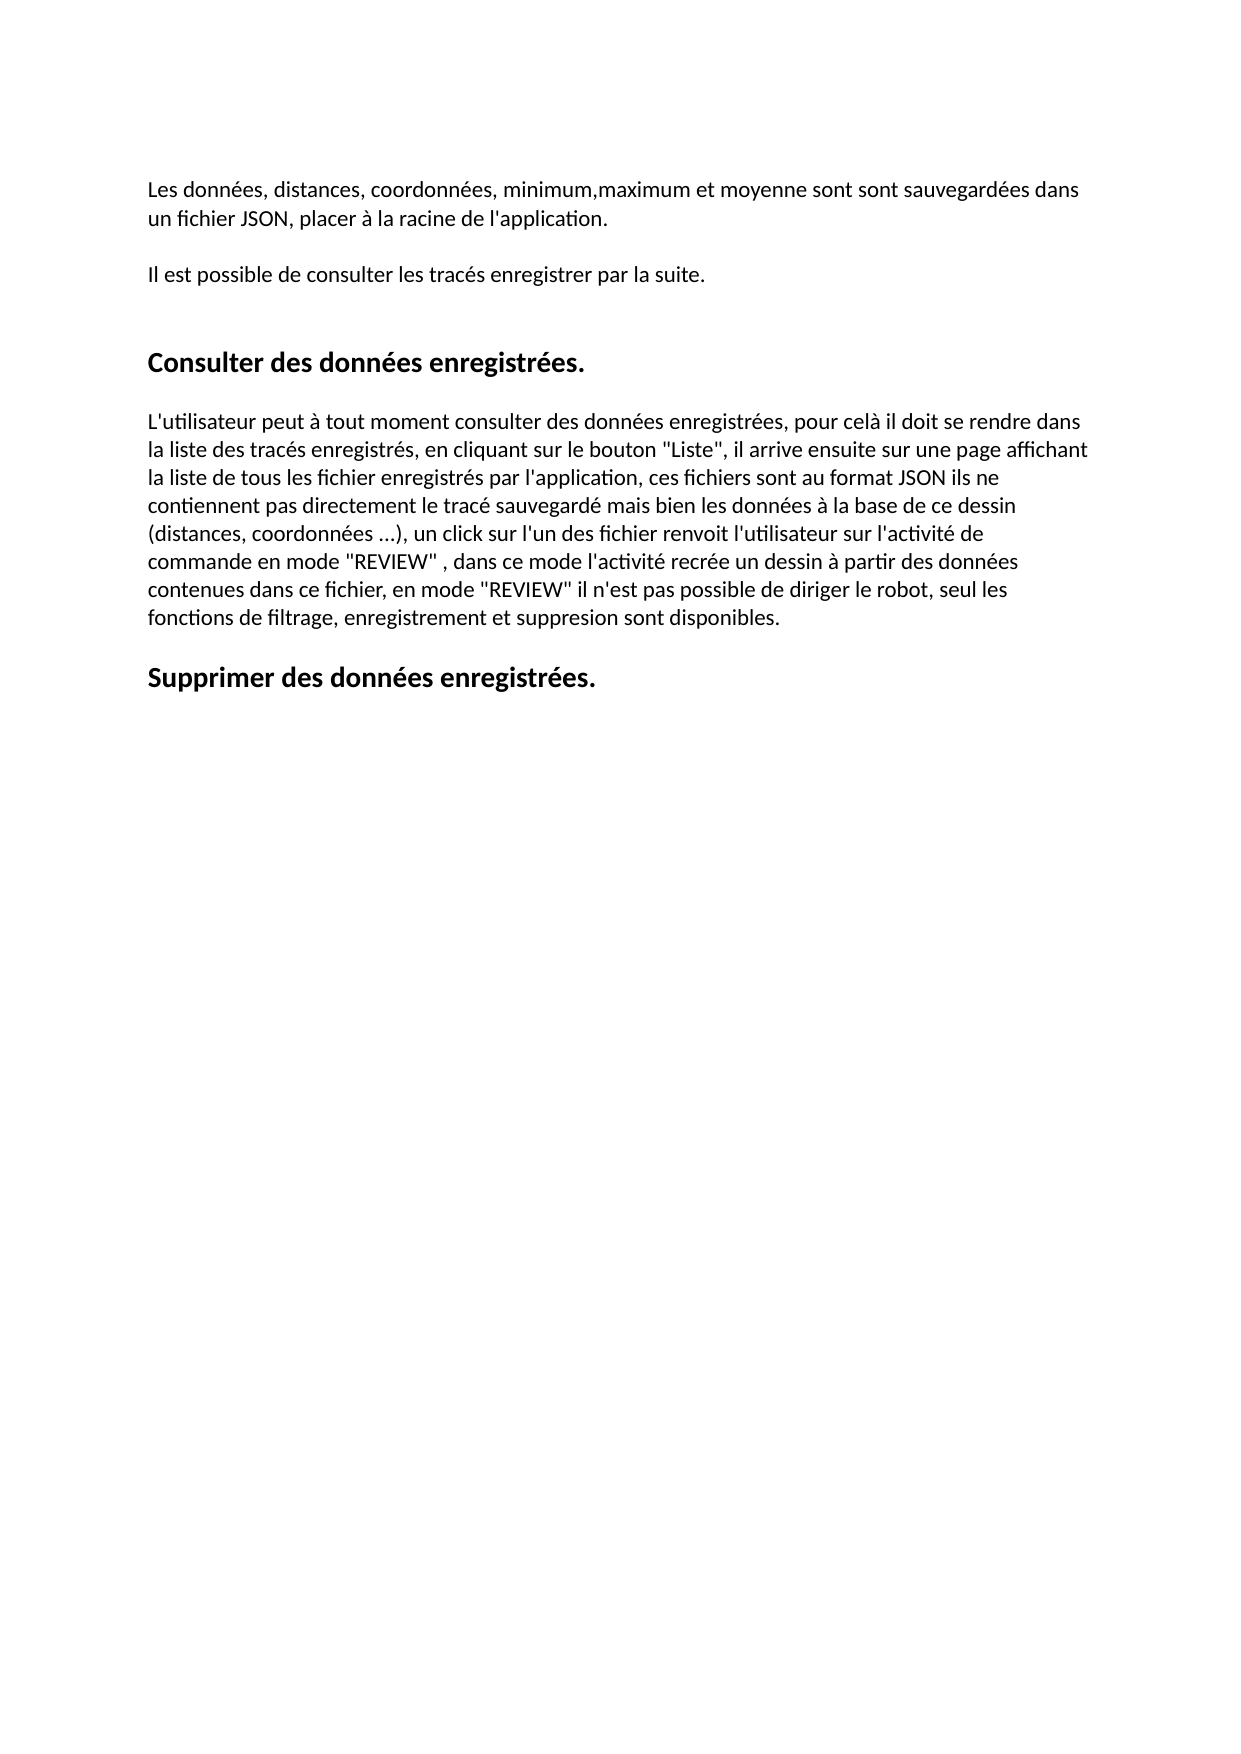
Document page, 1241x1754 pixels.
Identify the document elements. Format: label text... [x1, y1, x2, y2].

text Supprimer des données enregistrées. [148, 659, 1093, 695]
text L'utilisateur peut à tout moment consulter des données enregistrées, pour celà il doit se rendre dans la liste des tracés enregistrés, en cliquant sur le bouton "Liste", il arrive ensuite sur une page affichant la liste de tous les fichier enregistrés par l'application, ces fichiers sont au format JSON ils ne contiennent pas directement le tracé sauvegardé mais bien les données à la base de ce dessin (distances, coordonnées ...), un click sur l'un des fichier renvoit l'utilisateur sur l'activité de commande en mode "REVIEW" , dans ce mode l'activité recrée un dessin à partir des données contenues dans ce fichier, en mode "REVIEW" il n'est pas possible de diriger le robot, seul les fonctions de filtrage, enregistrement et suppresion sont disponibles. [148, 407, 1093, 632]
text Consulter des données enregistrées. [148, 344, 1093, 379]
text Il est possible de consulter les tracés enregistrer par la suite. [148, 260, 1093, 288]
text Les données, distances, coordonnées, minimum,maximum et moyenne sont sont sauvegardées dans un fichier JSON, placer à la racine de l'application. [148, 176, 1093, 232]
